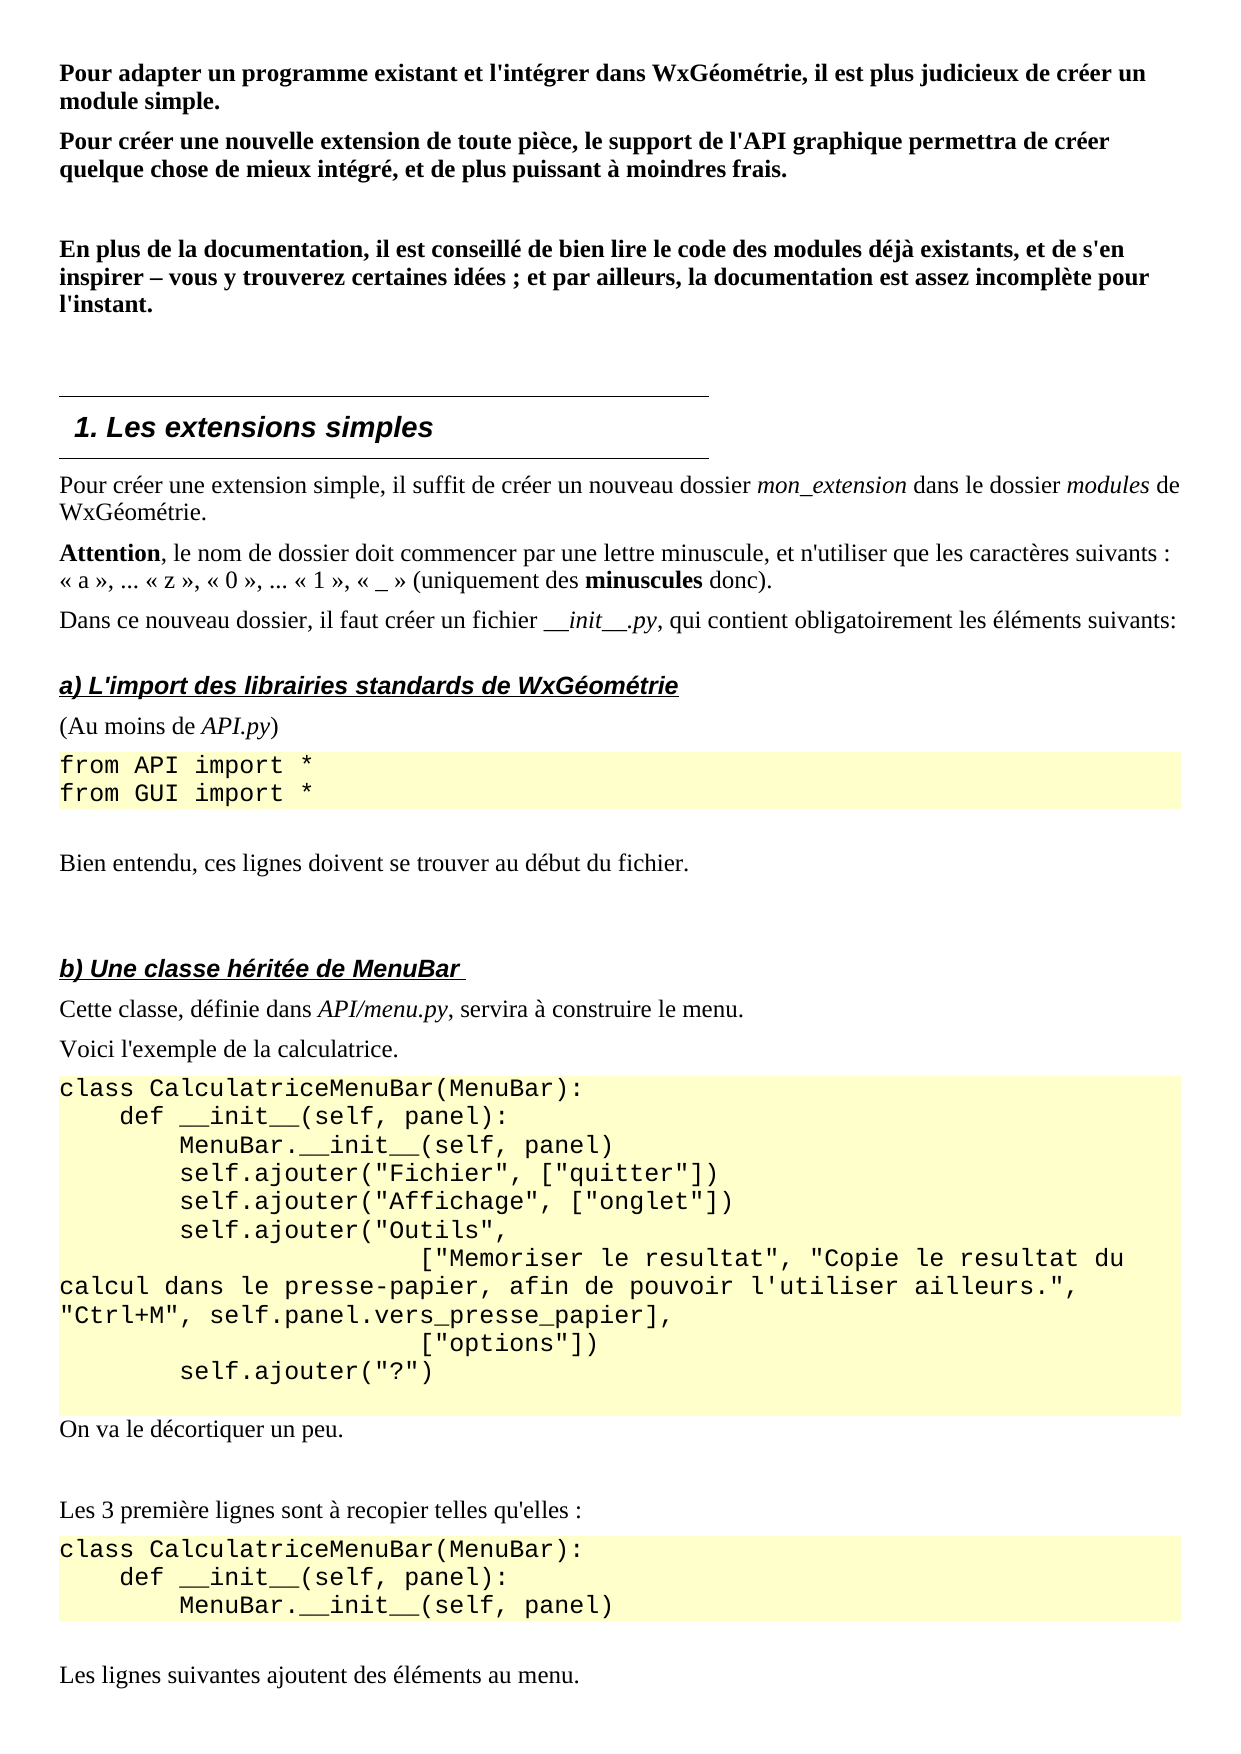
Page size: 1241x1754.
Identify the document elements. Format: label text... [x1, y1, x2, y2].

text Pour adapter un programme existant et l'intégrer dans WxGéométrie, il est plus judicieux de créer un module simple. [59, 59, 1181, 114]
text Voici l'exemple de la calculatrice. [59, 1035, 1181, 1063]
text Bien entendu, ces lignes doivent se trouver au début du fichier. [59, 849, 1181, 877]
text from API import * from GUI import * [59, 752, 1181, 809]
subtitle b) Une classe héritée de MenuBar [59, 955, 1181, 983]
subtitle 1. Les extensions simples [59, 397, 709, 458]
text Attention, le nom de dossier doit commencer par une lettre minuscule, et n'utiliser que les caractères suivants : « a », ... « z », « 0 », ... « 1 », « _ » (uniquement des minuscules donc). [59, 539, 1181, 594]
text En plus de la documentation, il est conseillé de bien lire le code des modules déjà existants, et de s'en inspirer – vous y trouverez certaines idées ; et par ailleurs, la documentation est assez incomplète pour l'instant. [59, 235, 1181, 318]
text (Au moins de API.py) [59, 712, 1181, 740]
text class CalculatriceMenuBar(MenuBar): def __init__(self, panel): MenuBar.__init__(self, panel) [59, 1536, 1181, 1621]
text On va le décortiquer un peu. [59, 1416, 1181, 1443]
subtitle a) L'import des librairies standards de WxGéométrie [59, 672, 1181, 700]
text Les lignes suivantes ajoutent des éléments au menu. [59, 1661, 1181, 1689]
text Pour créer une extension simple, il suffit de créer un nouveau dossier mon_extension dans le dossier modules de WxGéométrie. [59, 471, 1181, 526]
text Pour créer une nouvelle extension de toute pièce, le support de l'API graphique permettra de créer quelque chose de mieux intégré, et de plus puissant à moindres frais. [59, 127, 1181, 182]
text Les 3 première lignes sont à recopier telles qu'elles : [59, 1496, 1181, 1524]
text Dans ce nouveau dossier, il faut créer un fichier __init__.py, qui contient obligatoirement les éléments suivants: [59, 607, 1181, 634]
text class CalculatriceMenuBar(MenuBar): def __init__(self, panel): MenuBar.__init__(self, panel) self.ajouter("Fichier", ["quitter"]) self.ajouter("Affichage", ["onglet"]) self.ajouter("Outils", ["Memoriser le resultat", "Copie le resultat du calcul dans le presse-papier, afin de pouvoir l'utiliser ailleurs.", "Ctrl+M", self.panel.vers_presse_papier], ["options"]) self.ajouter("?") [59, 1076, 1181, 1387]
text Cette classe, définie dans API/menu.py, servira à construire le menu. [59, 995, 1181, 1023]
